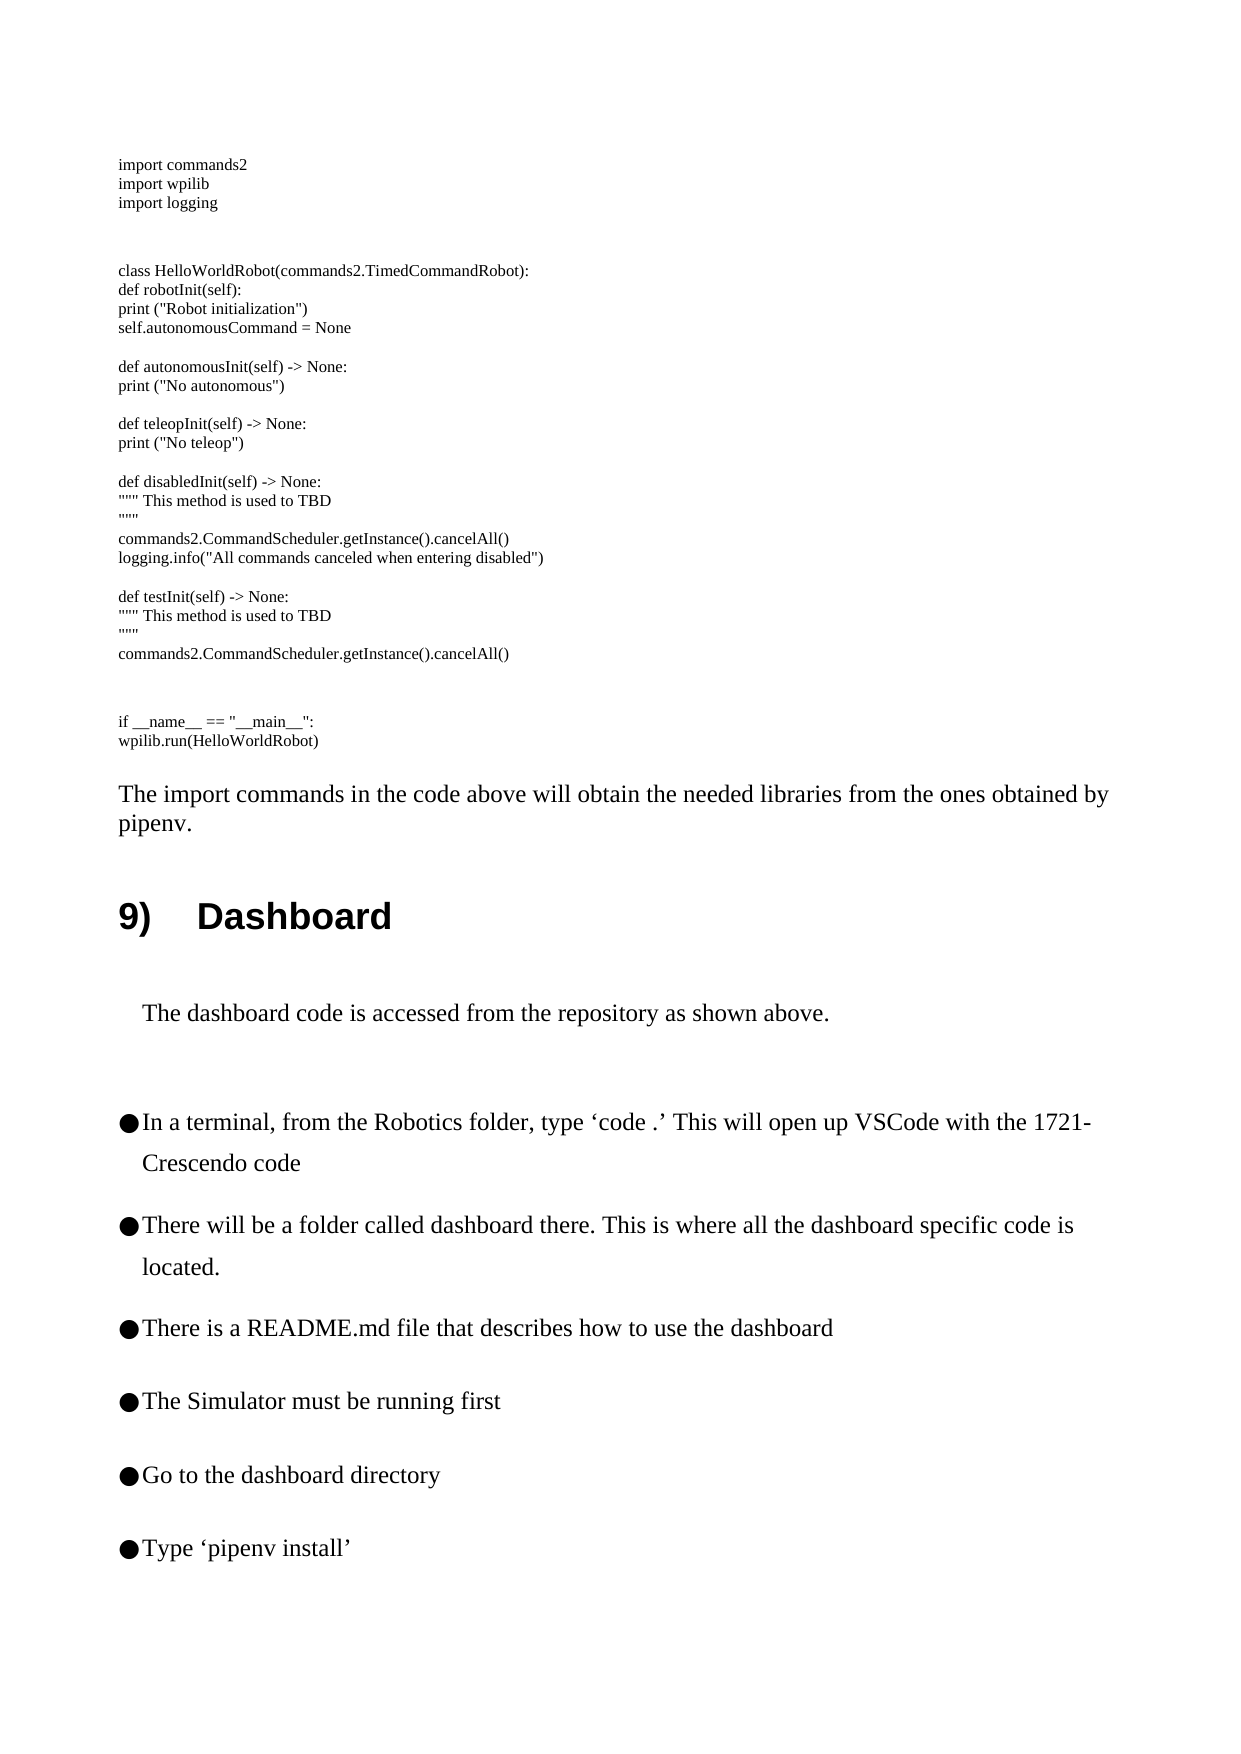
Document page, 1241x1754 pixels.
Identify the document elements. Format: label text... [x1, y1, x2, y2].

text print ("Robot initialization") [118, 299, 1122, 318]
text def teleopInit(self) -> None: [118, 414, 1122, 433]
text import logging [118, 193, 1122, 212]
text print ("No teleop") [118, 433, 1122, 452]
list In a terminal, from the Robotics folder, type ‘code .’ This will open up VSCode with the 1721-Crescendo code [118, 1093, 1122, 1177]
text def autonomousInit(self) -> None: [118, 357, 1122, 376]
text """ This method is used to TBD [118, 606, 1122, 625]
text def disabledInit(self) -> None: [118, 472, 1122, 491]
text The import commands in the code above will obtain the needed libraries from the ones obtained by pipenv. [118, 779, 1122, 837]
text import wpilib [118, 174, 1122, 193]
text if __name__ == "__main__": [118, 712, 1122, 731]
text self.autonomousCommand = None [118, 318, 1122, 337]
text def robotInit(self): [118, 280, 1122, 299]
text print ("No autonomous") [118, 376, 1122, 395]
list Type ‘pipenv install’ [118, 1519, 1122, 1571]
text wpilib.run(HelloWorldRobot) [118, 731, 1122, 750]
text The dashboard code is accessed from the repository as shown above. [142, 998, 1122, 1027]
text class HelloWorldRobot(commands2.TimedCommandRobot): [118, 261, 1122, 280]
list There will be a folder called dashboard there. This is where all the dashboard specific code is located. [118, 1196, 1122, 1280]
text import commands2 [118, 155, 1122, 174]
text """ [118, 510, 1122, 529]
text logging.info("All commands canceled when entering disabled") [118, 548, 1122, 567]
text """ [118, 625, 1122, 644]
list There is a README.md file that describes how to use the dashboard [118, 1299, 1122, 1351]
text commands2.CommandScheduler.getInstance().cancelAll() [118, 644, 1122, 663]
list Go to the dashboard directory [118, 1446, 1122, 1497]
list The Simulator must be running first [118, 1373, 1122, 1424]
text def testInit(self) -> None: [118, 587, 1122, 606]
text """ This method is used to TBD [118, 491, 1122, 510]
text commands2.CommandScheduler.getInstance().cancelAll() [118, 529, 1122, 548]
subtitle Dashboard [118, 894, 1122, 938]
